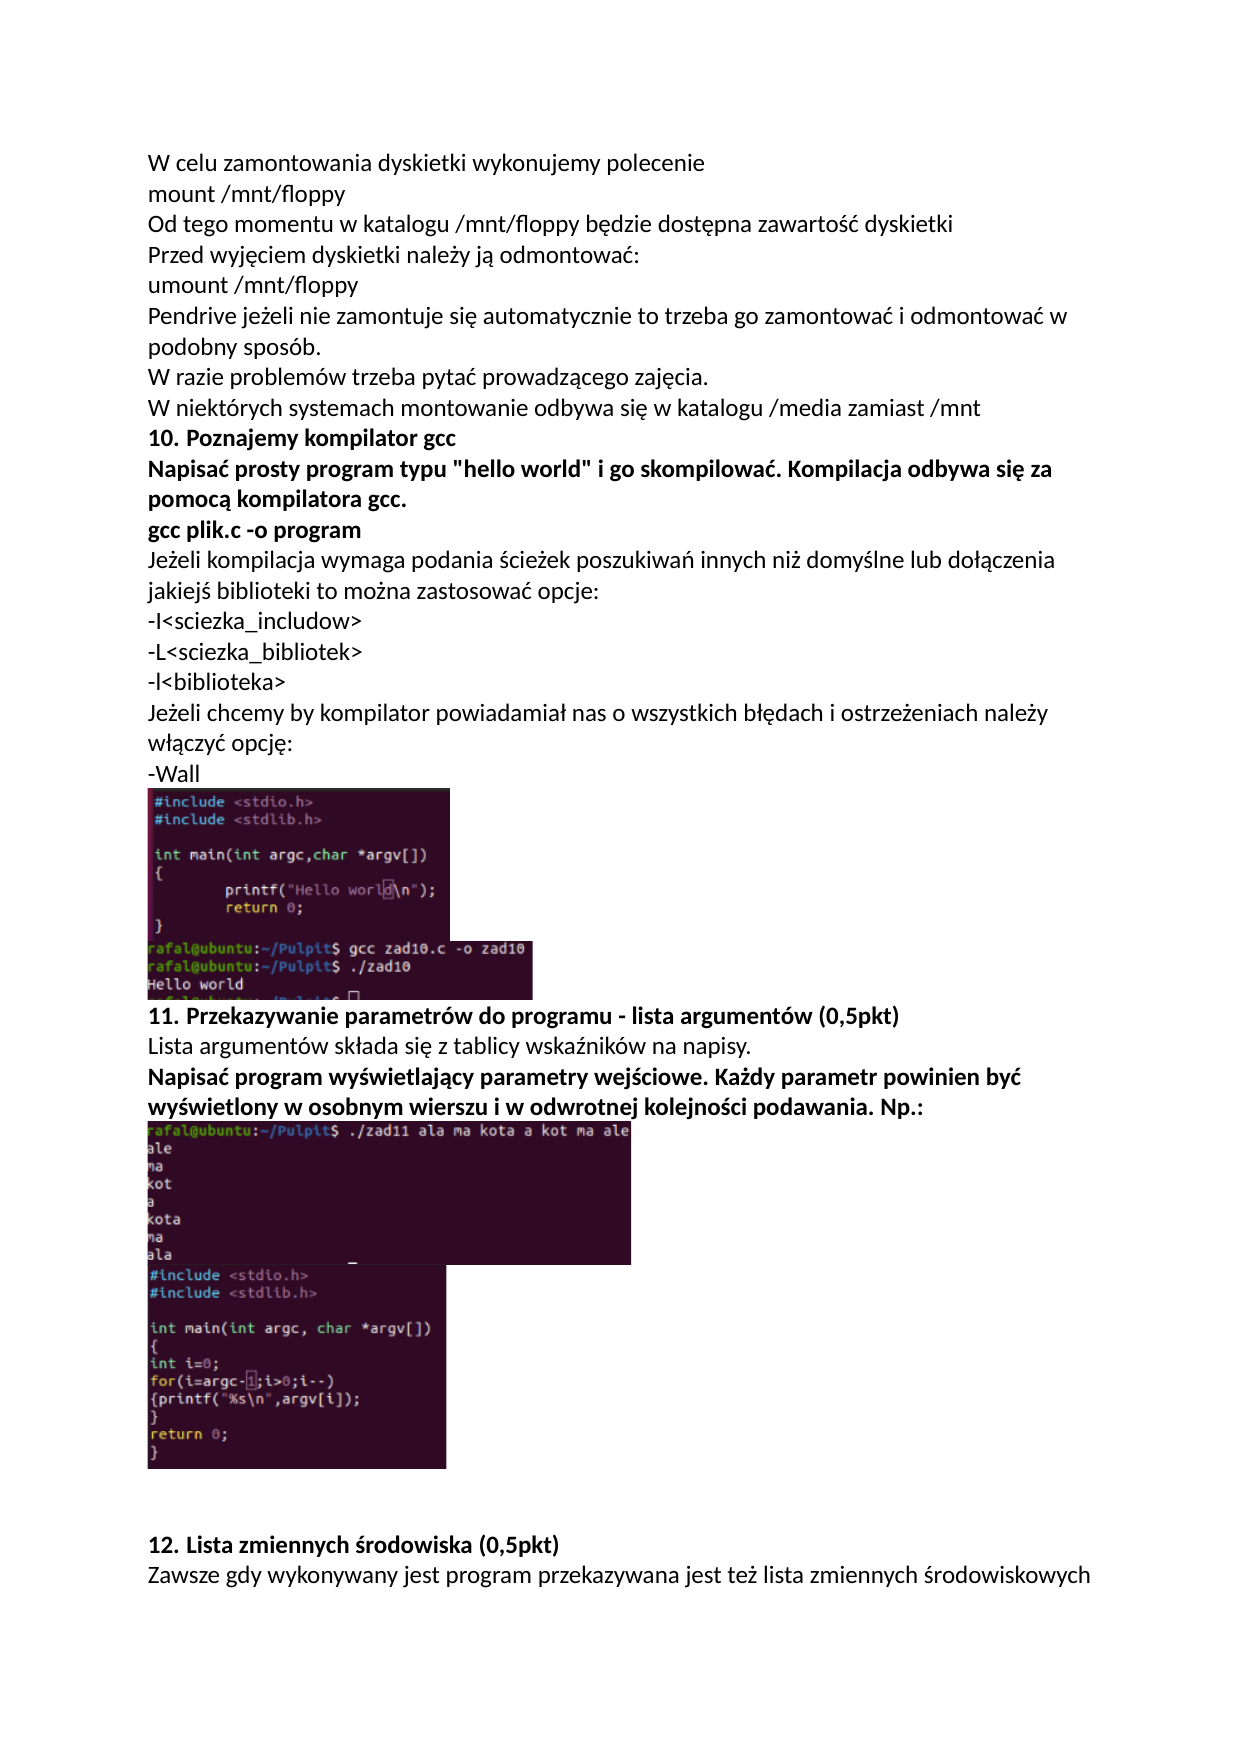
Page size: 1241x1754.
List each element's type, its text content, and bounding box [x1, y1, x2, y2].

text Lista argumentów składa się z tablicy wskaźników na napisy. [148, 1030, 1093, 1061]
text Zawsze gdy wykonywany jest program przekazywana jest też lista zmiennych środowiskowych [148, 1560, 1093, 1590]
text 11. Przekazywanie parametrów do programu - lista argumentów (0,5pkt) [148, 1000, 1093, 1030]
text Napisać prosty program typu "hello world" i go skompilować. Kompilacja odbywa się za pomocą kompilatora gcc. [148, 453, 1093, 514]
text 10. Poznajemy kompilator gcc [148, 422, 1093, 453]
text Przed wyjęciem dyskietki należy ją odmontować: [148, 239, 1093, 270]
text -Wall [148, 758, 1093, 788]
text -L<sciezka_bibliotek> [148, 636, 1093, 666]
text -l<biblioteka> [148, 666, 1093, 697]
text W celu zamontowania dyskietki wykonujemy polecenie [148, 148, 1093, 178]
text mount /mnt/floppy [148, 178, 1093, 209]
text Jeżeli kompilacja wymaga podania ścieżek poszukiwań innych niż domyślne lub dołączenia jakiejś biblioteki to można zastosować opcje: [148, 544, 1093, 605]
text Jeżeli chcemy by kompilator powiadamiał nas o wszystkich błędach i ostrzeżeniach należy włączyć opcję: [148, 697, 1093, 758]
text 12. Lista zmiennych środowiska (0,5pkt) [148, 1529, 1093, 1560]
text gcc plik.c -o program [148, 514, 1093, 544]
text Napisać program wyświetlający parametry wejściowe. Każdy parametr powinien być wyświetlony w osobnym wierszu i w odwrotnej kolejności podawania. Np.: [148, 1061, 1093, 1122]
text Od tego momentu w katalogu /mnt/floppy będzie dostępna zawartość dyskietki [148, 209, 1093, 239]
text Pendrive jeżeli nie zamontuje się automatycznie to trzeba go zamontować i odmontować w podobny sposób. [148, 300, 1093, 361]
text W niektórych systemach montowanie odbywa się w katalogu /media zamiast /mnt [148, 392, 1093, 422]
text -I<sciezka_includow> [148, 605, 1093, 636]
text umount /mnt/floppy [148, 270, 1093, 300]
text W razie problemów trzeba pytać prowadzącego zajęcia. [148, 361, 1093, 392]
